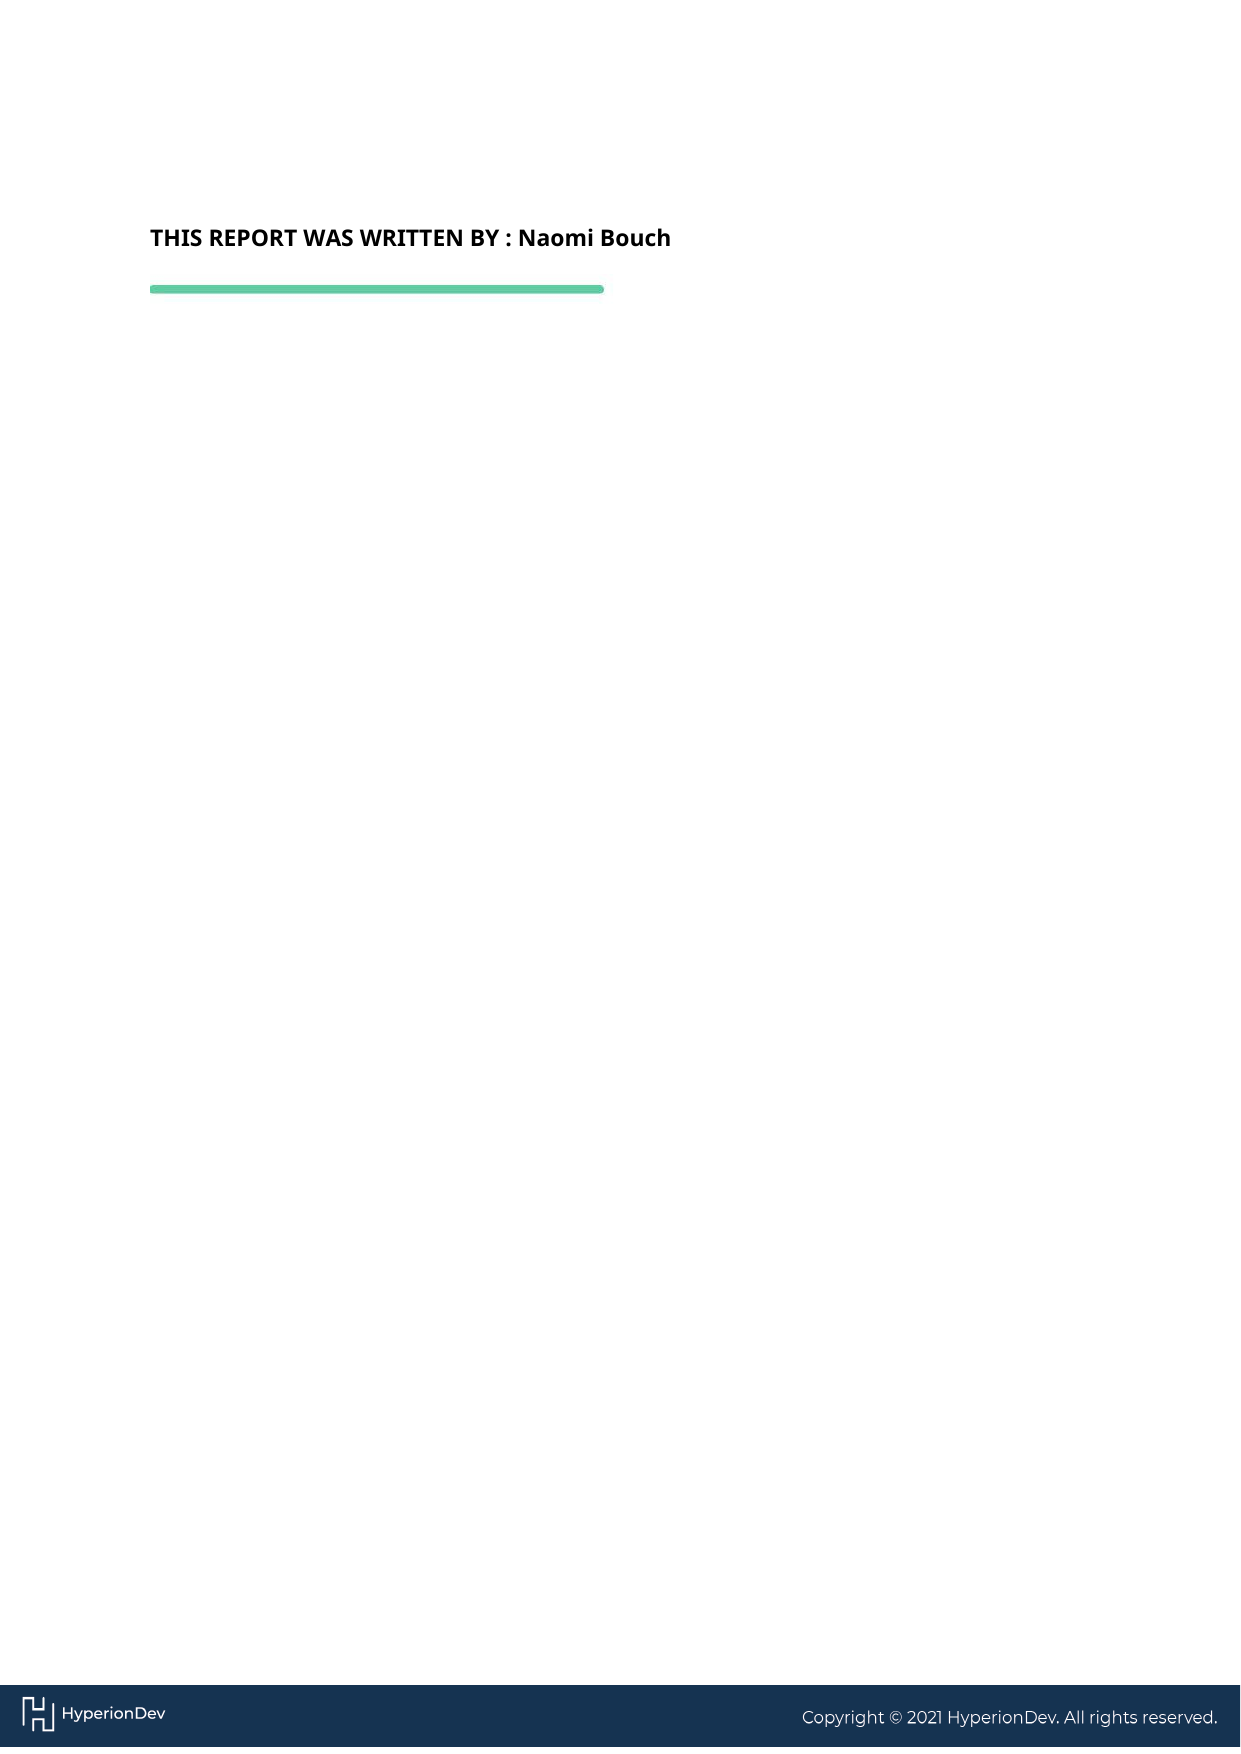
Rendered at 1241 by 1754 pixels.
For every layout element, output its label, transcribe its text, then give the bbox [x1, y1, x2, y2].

text THIS REPORT WAS WRITTEN BY : Naomi Bouch [150, 222, 1090, 253]
